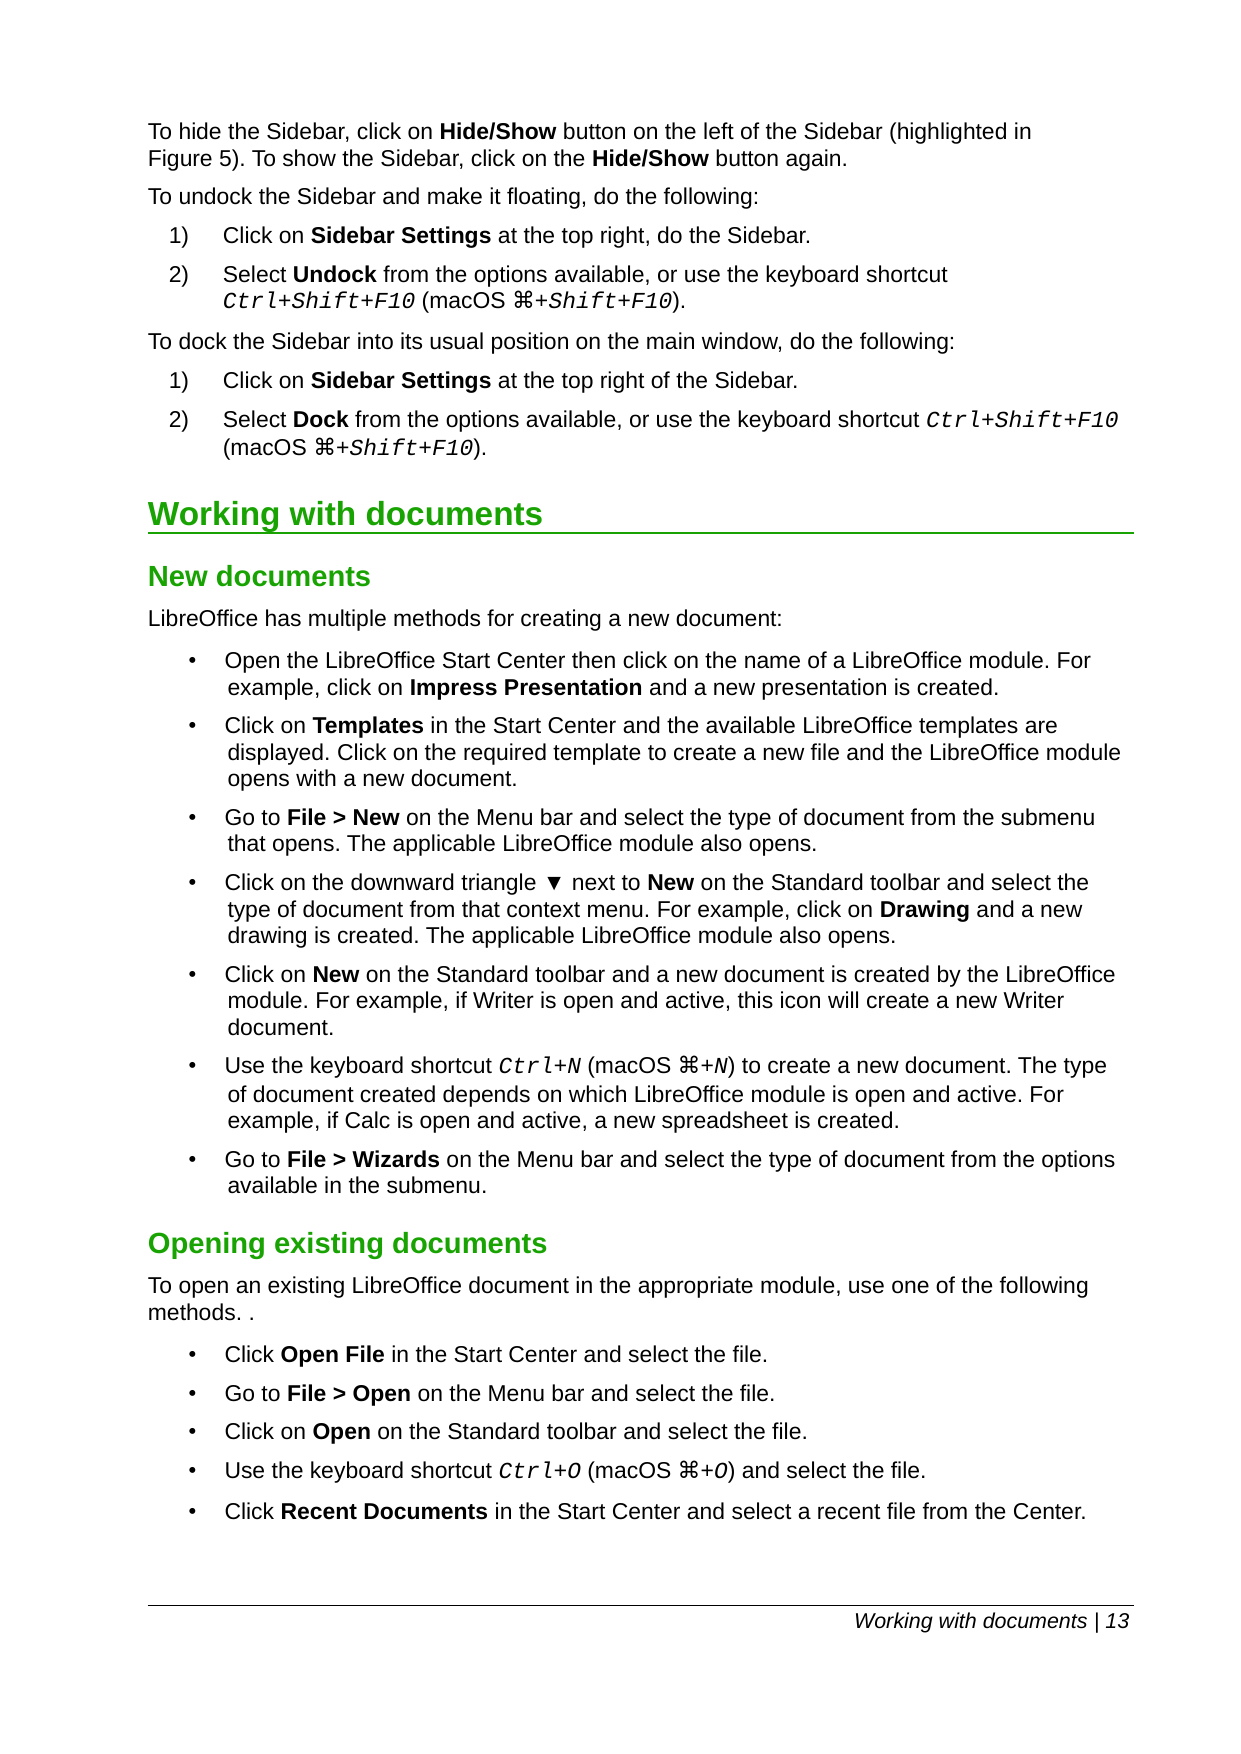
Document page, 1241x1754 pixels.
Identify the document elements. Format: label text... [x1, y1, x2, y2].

text To undock the Sidebar and make it floating, do the following: [148, 183, 1134, 210]
list Click Recent Documents in the Start Center and select a recent file from the Center. [185, 1495, 1134, 1527]
list Click on Sidebar Settings at the top right of the Sidebar. [189, 367, 1134, 393]
subtitle New documents [148, 559, 1134, 593]
list Click on Templates in the Start Center and the available LibreOffice templates are displayed. Click on the required template to create a new file and the LibreOffice module opens with a new document. [185, 709, 1134, 791]
list Select Dock from the options available, or use the keyboard shortcut Ctrl+Shift+F10 (macOS ⌘+Shift+F10). [189, 406, 1134, 463]
list Click on New on the Standard toolbar and a new document is created by the LibreOffice module. For example, if Writer is open and active, this icon will create a new Writer document. [185, 958, 1134, 1040]
text To hide the Sidebar, click on Hide/Show button on the left of the Sidebar (highlighted in Figure 5). To show the Sidebar, click on the Hide/Show button again. [148, 118, 1134, 171]
list Click on Sidebar Settings at the top right, do the Sidebar. [189, 222, 1134, 248]
text To open an existing LibreOffice document in the appropriate module, use one of the following methods. . [148, 1272, 1134, 1325]
list Use the keyboard shortcut Ctrl+N (macOS ⌘+N) to create a new document. The type of document created depends on which LibreOffice module is open and active. For example, if Calc is open and active, a new spreadsheet is created. [185, 1049, 1134, 1133]
list Go to File > Wizards on the Menu bar and select the type of document from the options available in the submenu. [185, 1143, 1134, 1201]
subtitle Working with documents [148, 494, 1134, 532]
list Click on the downward triangle ▼ next to New on the Standard toolbar and select the type of document from that context menu. For example, click on Drawing and a new drawing is created. The applicable LibreOffice module also opens. [185, 866, 1134, 948]
list Click Open File in the Start Center and select the file. [185, 1338, 1134, 1367]
list Select Undock from the options available, or use the keyboard shortcut Ctrl+Shift+F10 (macOS ⌘+Shift+F10). [189, 261, 1134, 316]
text LibreOffice has multiple methods for creating a new document: [148, 605, 1134, 632]
list Use the keyboard shortcut Ctrl+O (macOS ⌘+O) and select the file. [185, 1454, 1134, 1486]
list Open the LibreOffice Start Center then click on the name of a LibreOffice module. For example, click on Impress Presentation and a new presentation is created. [185, 644, 1134, 700]
subtitle Opening existing documents [148, 1226, 1134, 1260]
text To dock the Sidebar into its usual position on the main window, do the following: [148, 328, 1134, 354]
list Go to File > Open on the Menu bar and select the file. [185, 1377, 1134, 1406]
list Go to File > New on the Menu bar and select the type of document from the submenu that opens. The applicable LibreOffice module also opens. [185, 801, 1134, 857]
list Click on Open on the Standard toolbar and select the file. [185, 1415, 1134, 1445]
